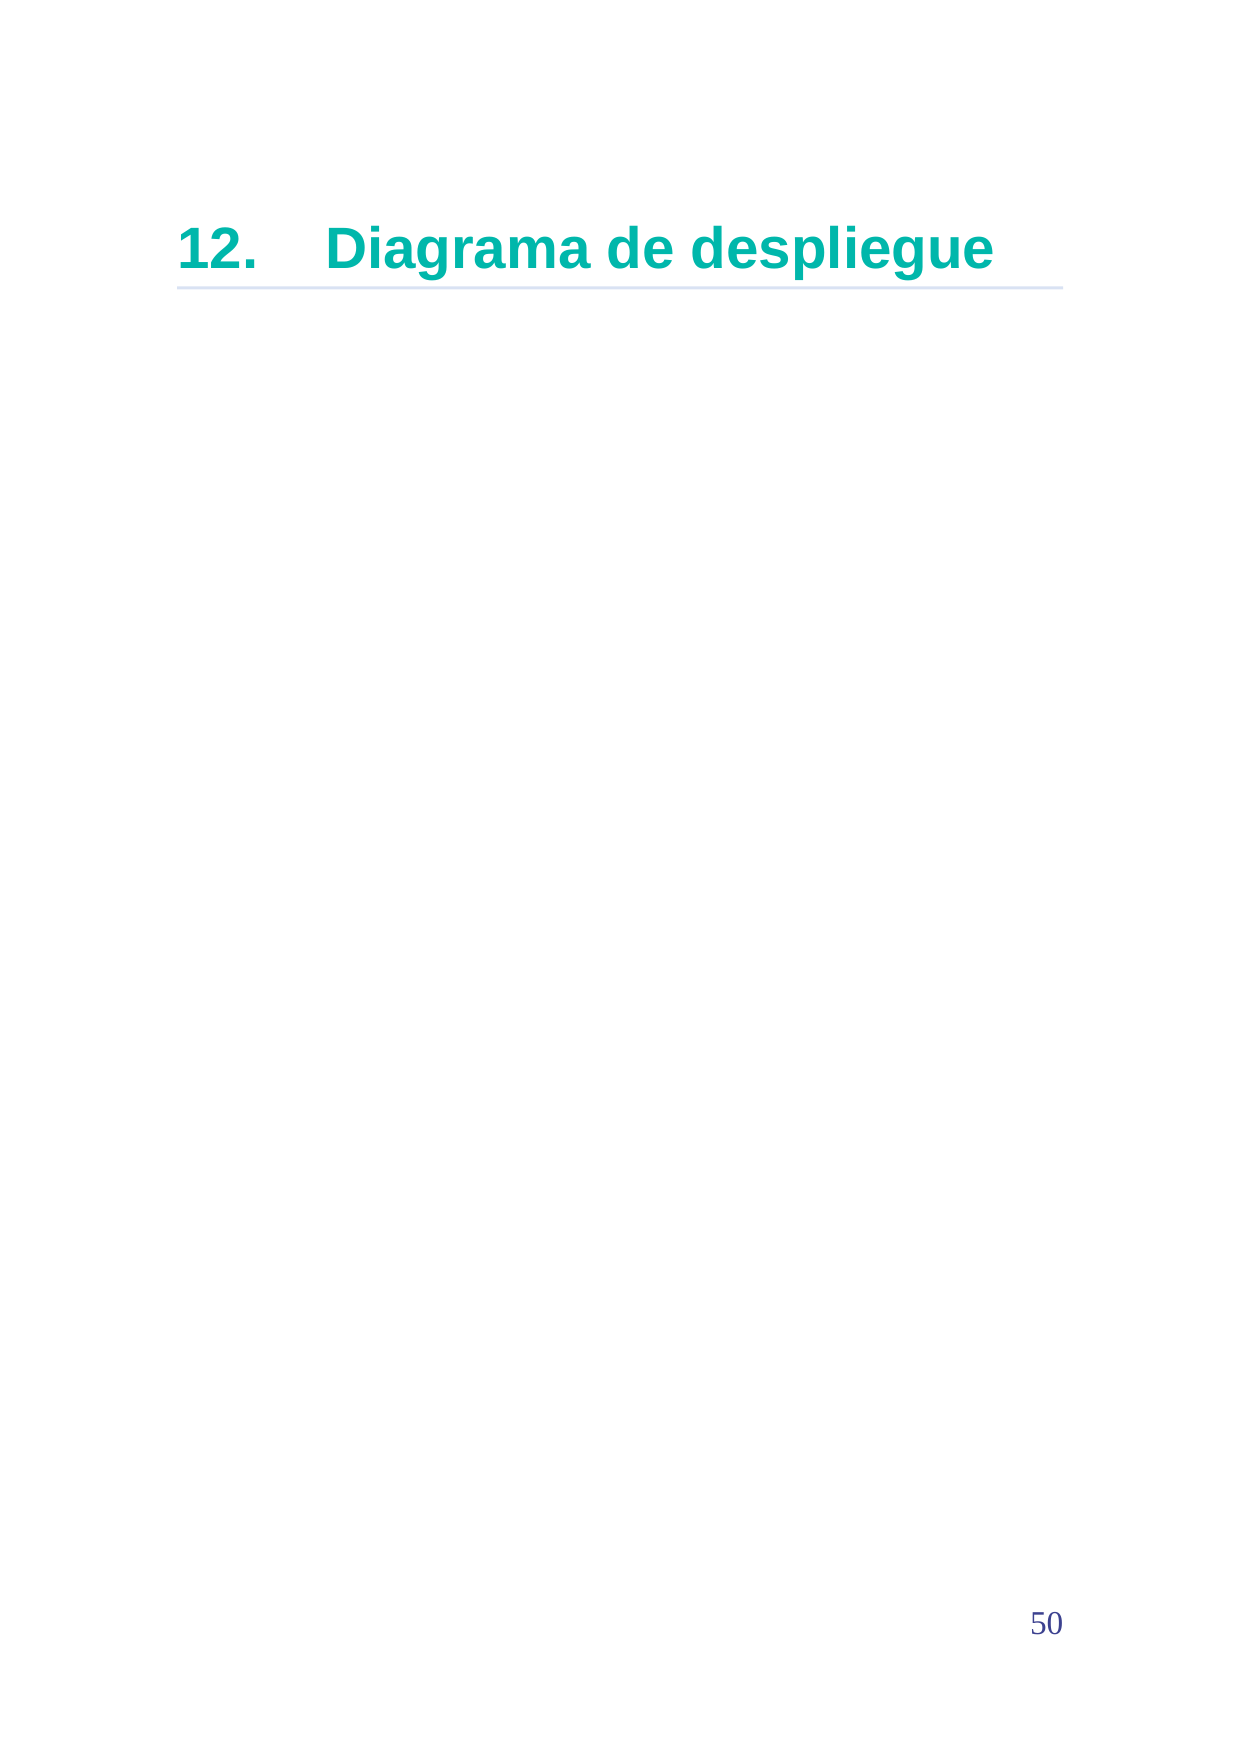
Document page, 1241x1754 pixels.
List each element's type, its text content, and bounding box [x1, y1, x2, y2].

subtitle Diagrama de despliegue [177, 214, 1063, 281]
